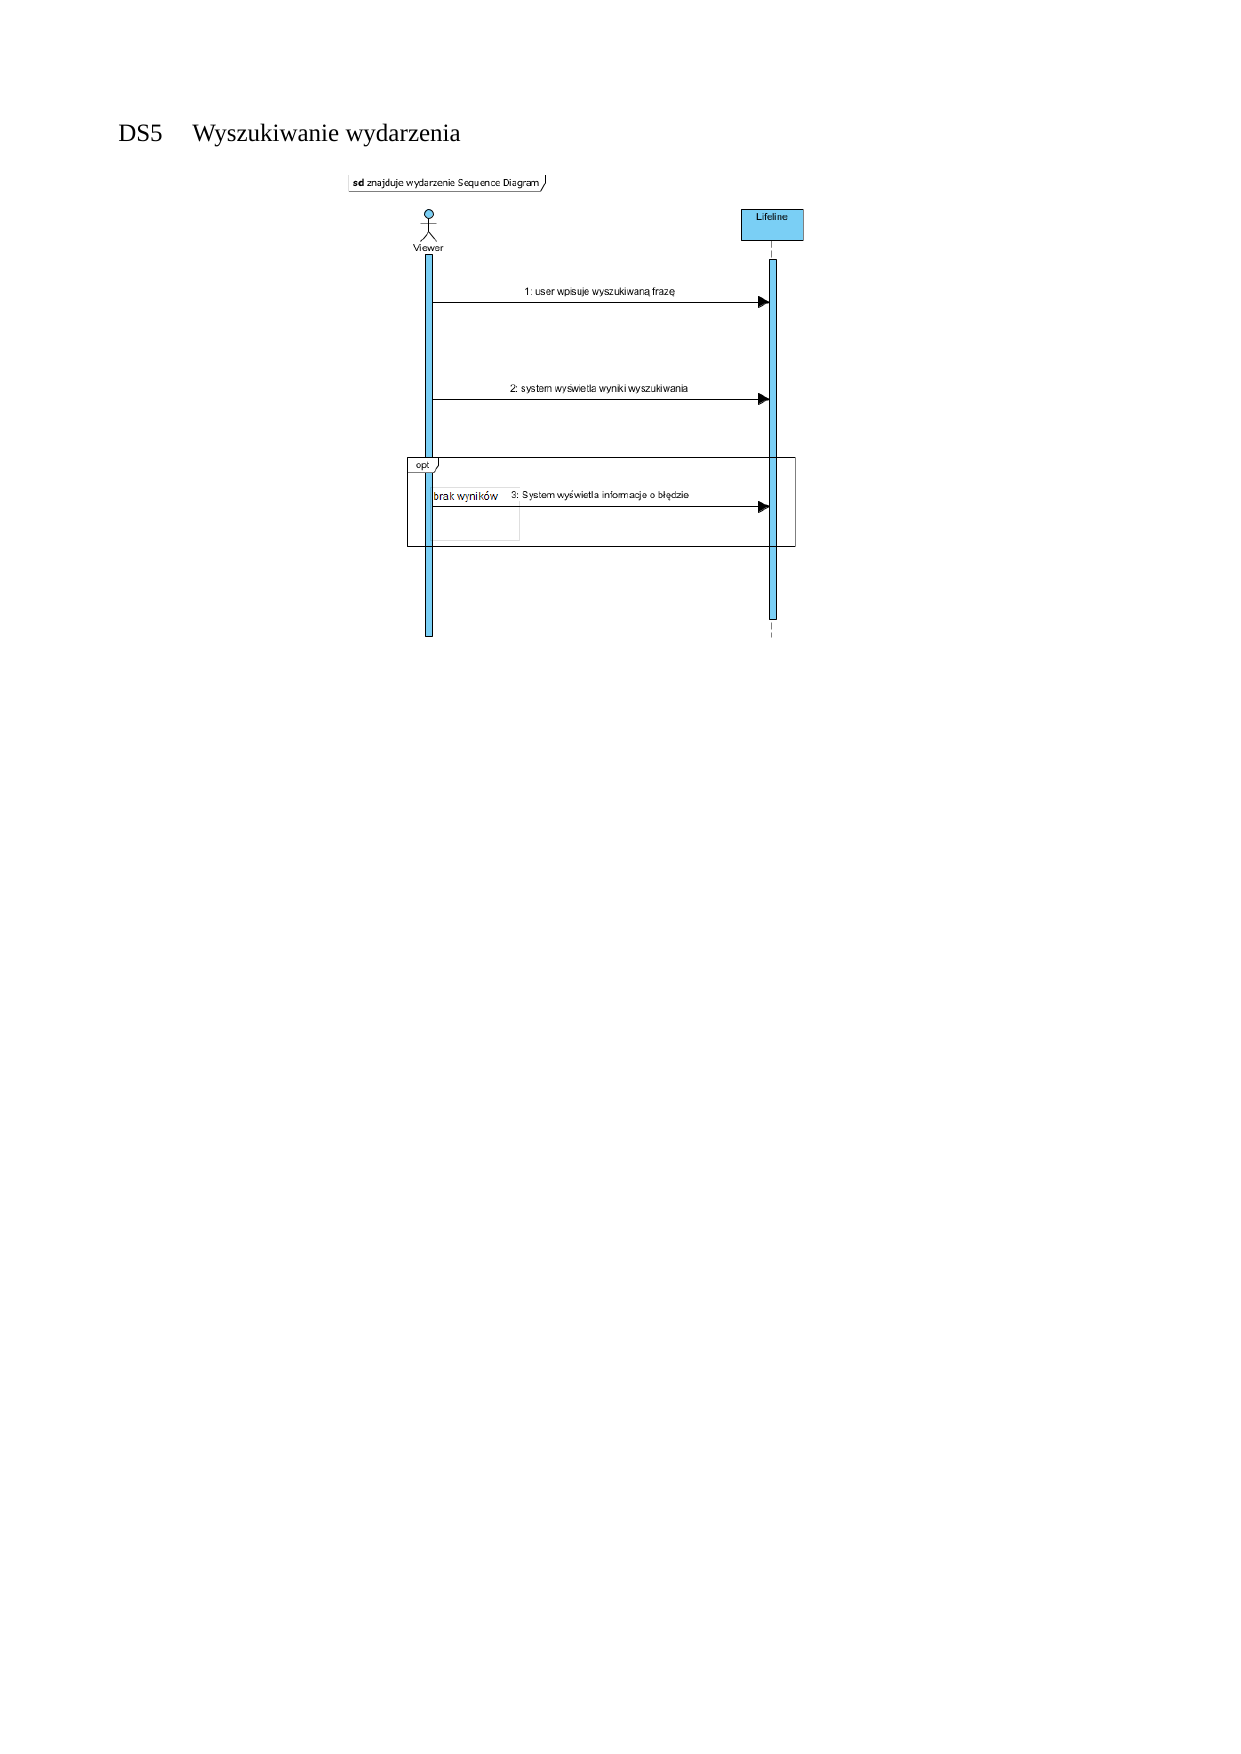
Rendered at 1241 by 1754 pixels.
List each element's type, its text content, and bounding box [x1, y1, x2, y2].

picture [348, 175, 892, 674]
text DS5 Wyszukiwanie wydarzenia [118, 118, 1122, 147]
